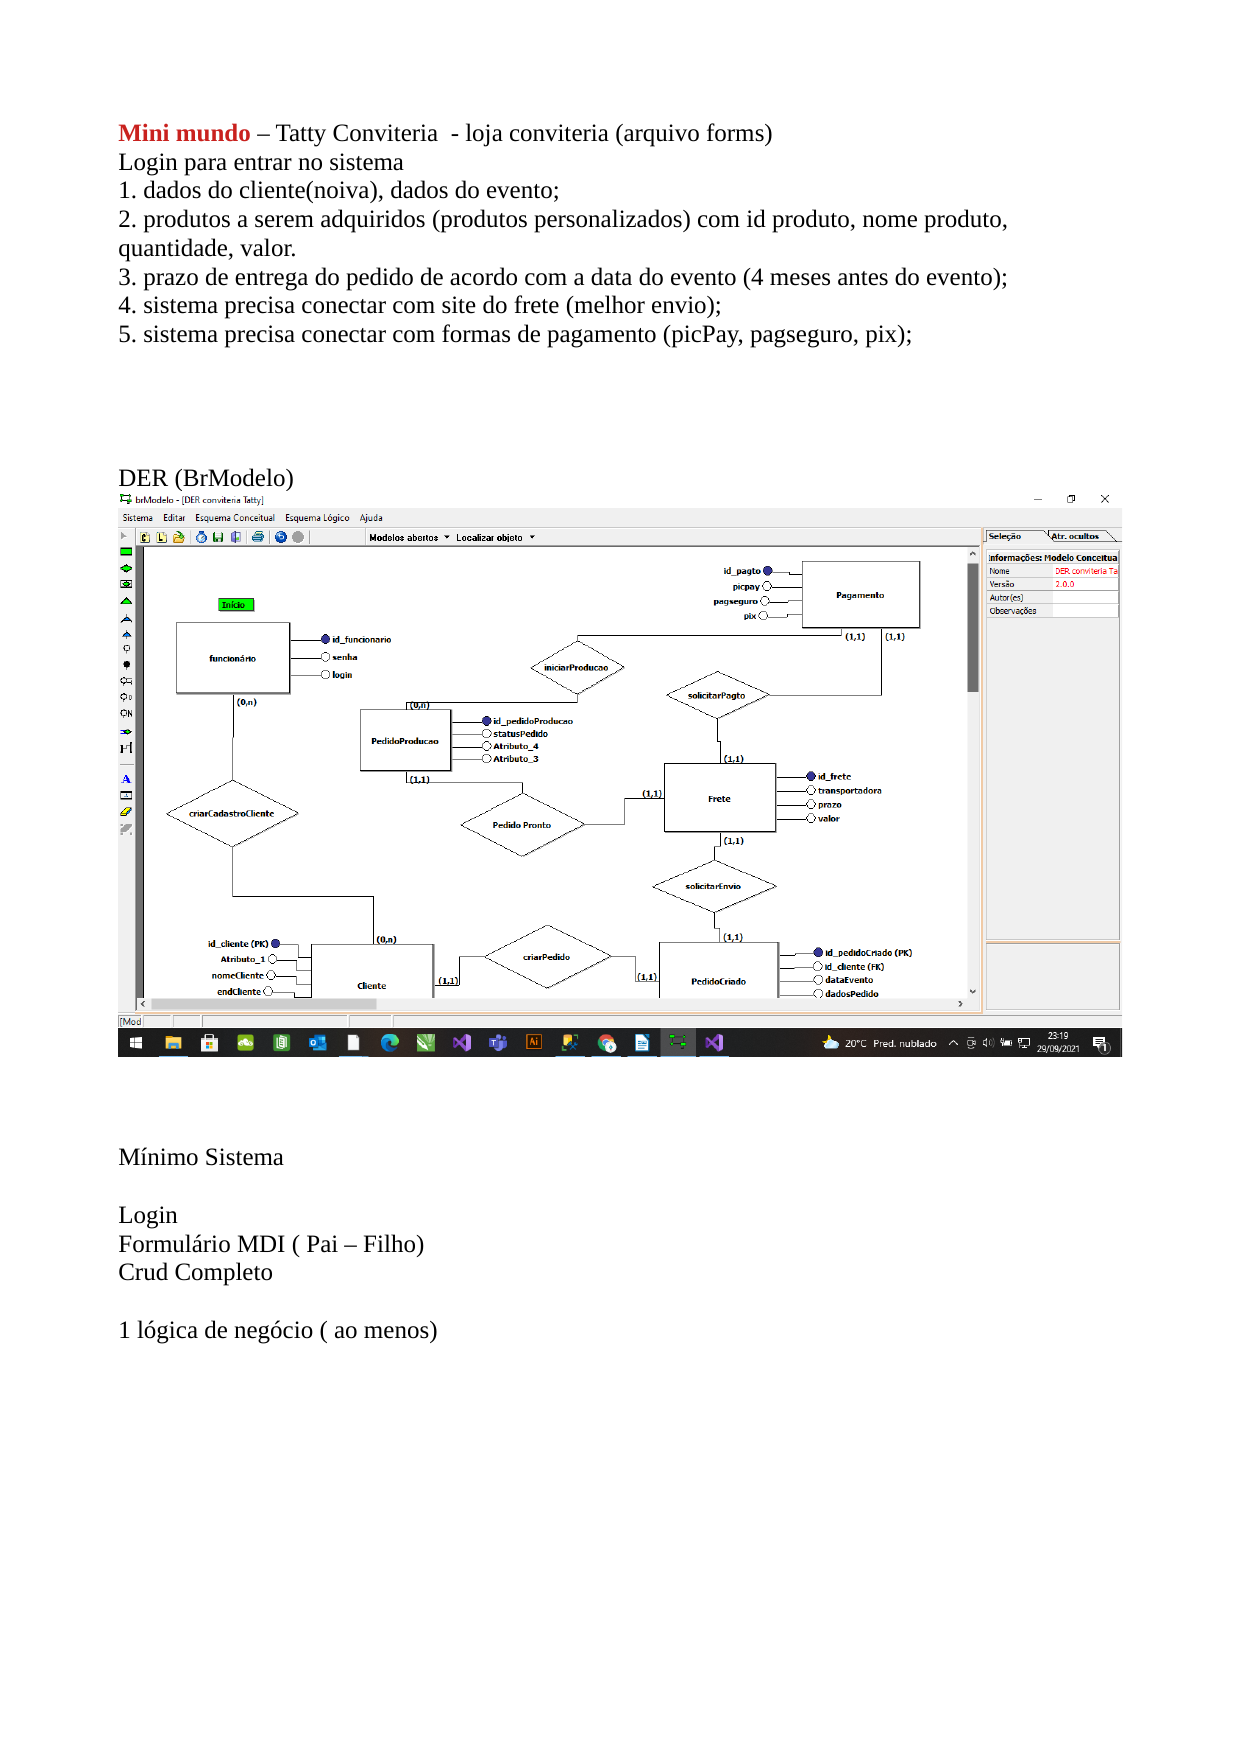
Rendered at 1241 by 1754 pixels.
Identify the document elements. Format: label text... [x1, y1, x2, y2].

text Mínimo Sistema [118, 1142, 1122, 1171]
text 1 lógica de negócio ( ao menos) [118, 1315, 1122, 1344]
text Formulário MDI ( Pai – Filho) [118, 1229, 1122, 1257]
text Crud Completo [118, 1257, 1122, 1286]
text Login para entrar no sistema [118, 147, 1122, 176]
text 5. sistema precisa conectar com formas de pagamento (picPay, pagseguro, pix); [118, 319, 1122, 348]
text DER (BrModelo) [118, 463, 1122, 491]
text 2. produtos a serem adquiridos (produtos personalizados) com id produto, nome produto, quantidade, valor. [118, 204, 1122, 262]
text Mini mundo – Tatty Conviteria - loja conviteria (arquivo forms) [118, 118, 1122, 147]
text 4. sistema precisa conectar com site do frete (melhor envio); [118, 291, 1122, 319]
text Login [118, 1200, 1122, 1229]
text 1. dados do cliente(noiva), dados do evento; [118, 176, 1122, 204]
picture [118, 491, 1123, 1057]
text 3. prazo de entrega do pedido de acordo com a data do evento (4 meses antes do evento); [118, 262, 1122, 291]
